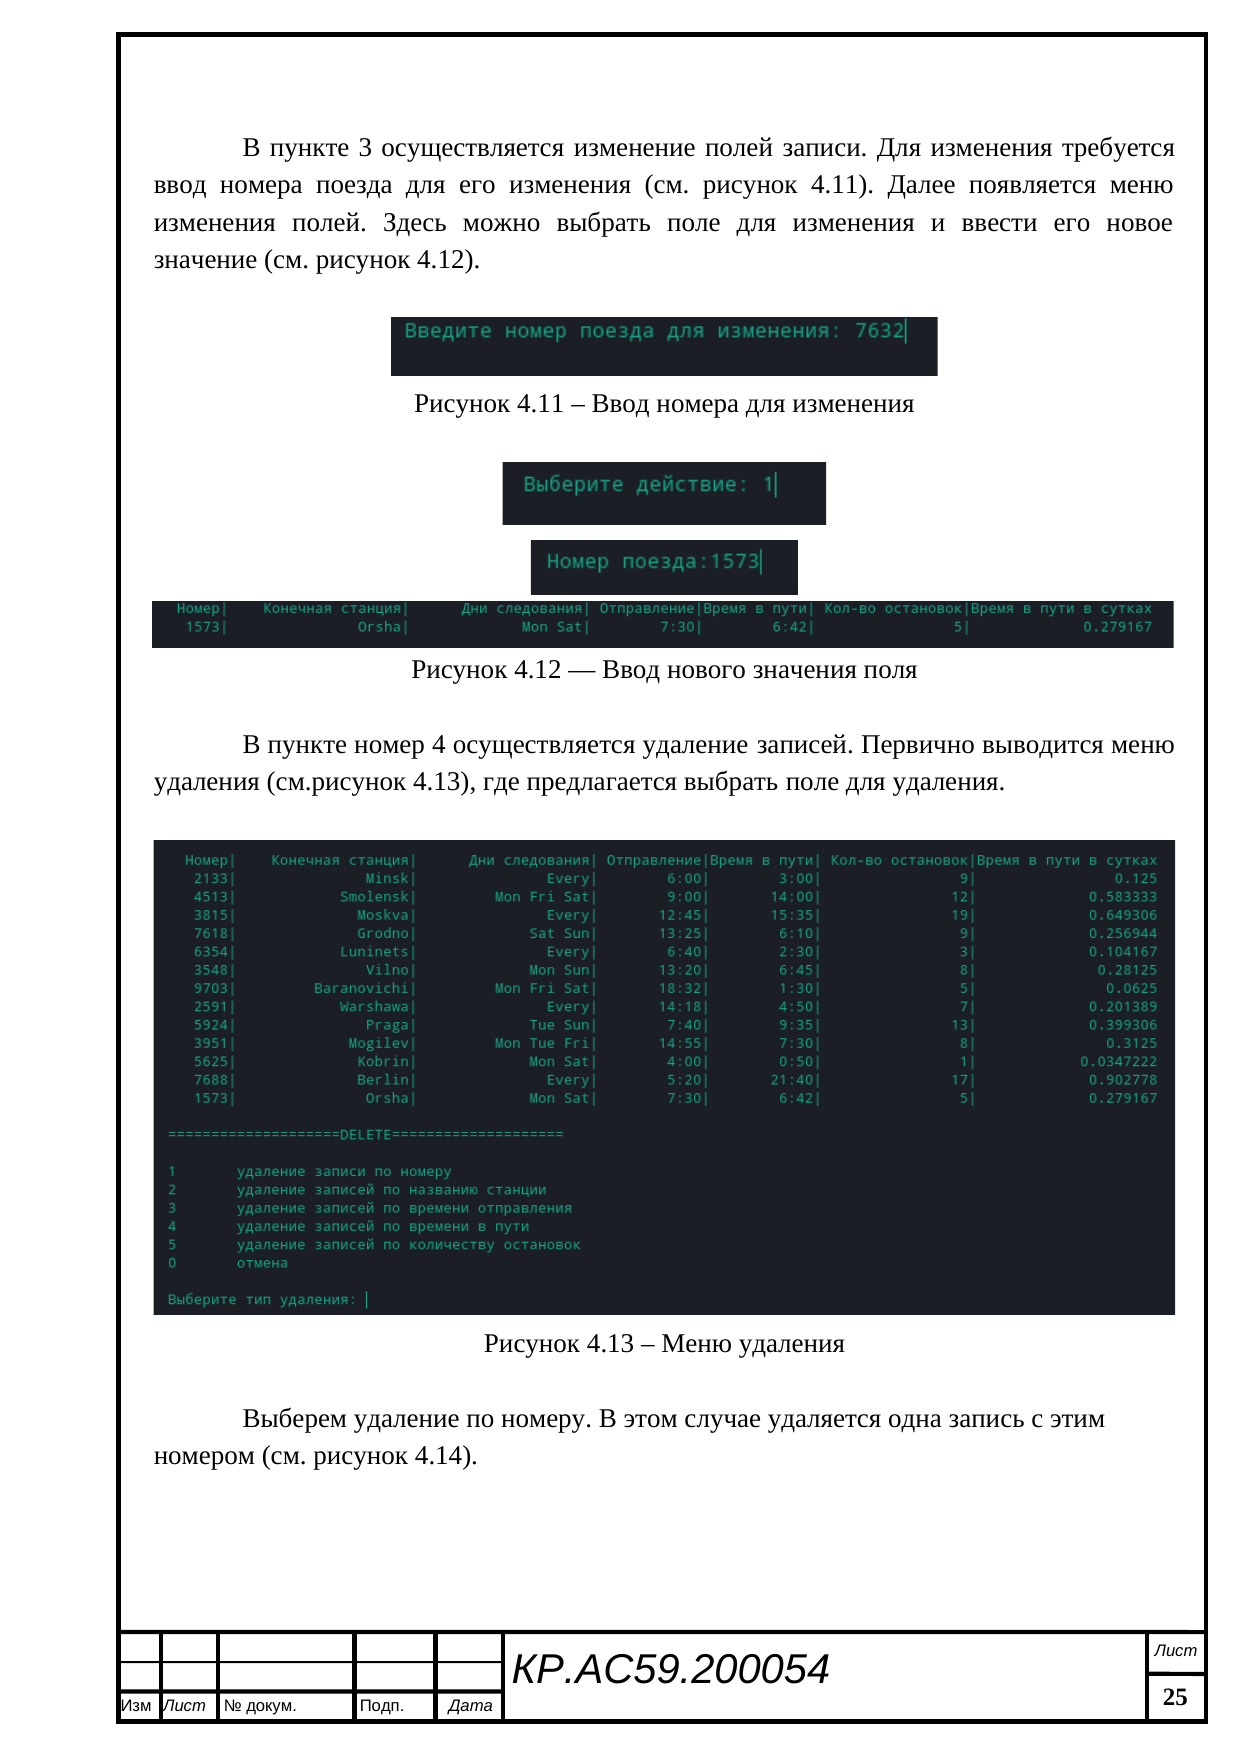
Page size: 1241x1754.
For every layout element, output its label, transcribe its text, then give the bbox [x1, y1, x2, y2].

picture [502, 462, 827, 525]
picture [530, 540, 798, 595]
text Рисунок 4.13 – Меню удаления [153, 1315, 1175, 1358]
picture [152, 601, 1174, 648]
text Выберем удаление по номеру. В этом случае удаляется одна запись с этим номером (см. рисунок 4.14). [153, 1402, 1175, 1470]
text В пункте 3 осуществляется изменение полей записи. Для изменения требуется ввод номера поезда для его изменения (см. рисунок 4.11). Далее появляется меню изменения полей. Здесь можно выбрать поле для изменения и ввести его новое значение (см. рисунок 4.12). [153, 131, 1175, 274]
text Рисунок 4.11 – Ввод номера для изменения [153, 317, 1175, 419]
text Рисунок 4.12 — Ввод нового значения поля [153, 462, 1175, 685]
picture [391, 317, 938, 376]
picture [153, 840, 1176, 1315]
text В пункте номер 4 осуществляется удаление записей. Первично выводится меню удаления (см.рисунок 4.13), где предлагается выбрать поле для удаления. [153, 728, 1175, 797]
